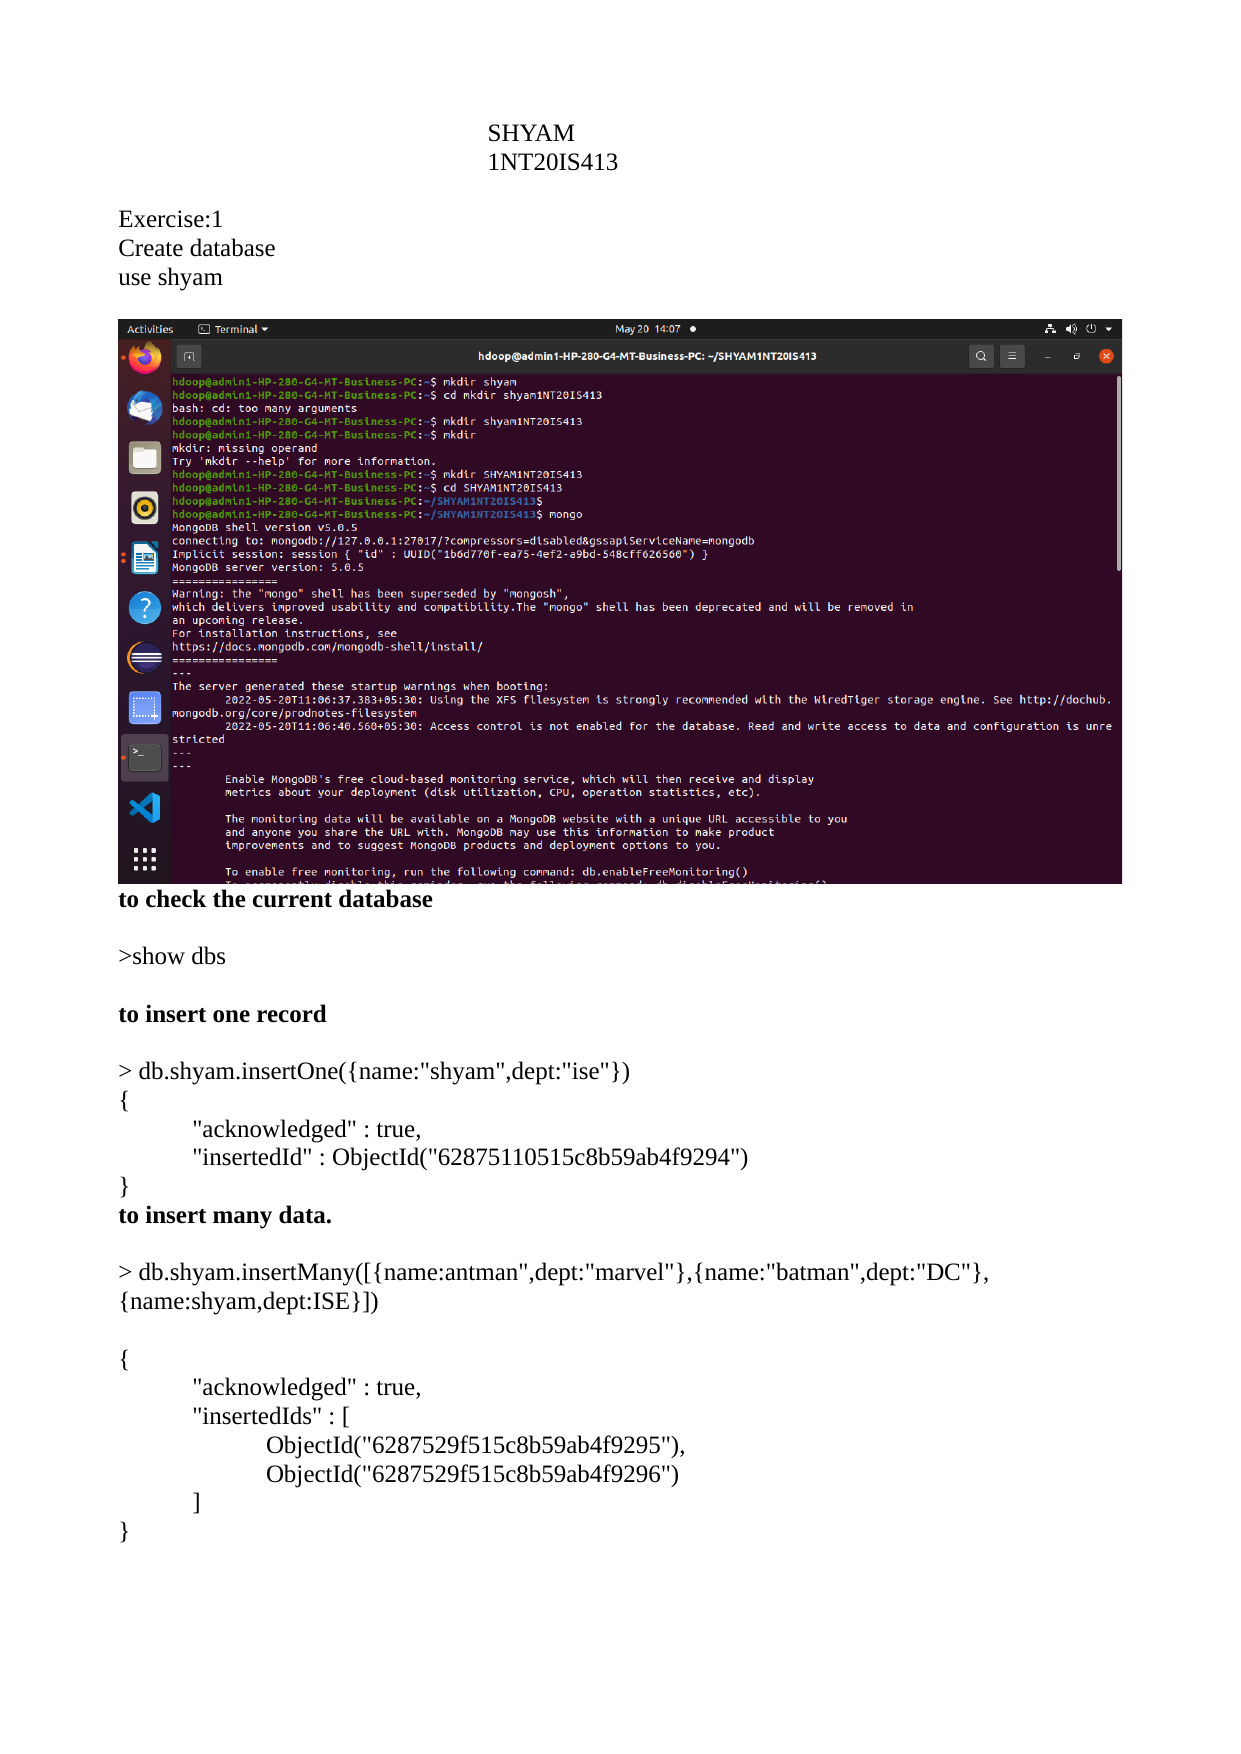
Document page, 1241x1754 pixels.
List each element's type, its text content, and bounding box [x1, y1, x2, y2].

text } [118, 1171, 1122, 1200]
text 1NT20IS413 [118, 147, 1122, 176]
text } [118, 1516, 1122, 1545]
text ] [118, 1487, 1122, 1516]
text > db.shyam.insertMany([{name:antman",dept:"marvel"},{name:"batman",dept:"DC"},{name:shyam,dept:ISE}]) [118, 1257, 1122, 1315]
text "insertedIds" : [ [118, 1401, 1122, 1430]
text "acknowledged" : true, [118, 1114, 1122, 1142]
text SHYAM [118, 118, 1122, 147]
picture [118, 319, 1123, 884]
text "acknowledged" : true, [118, 1372, 1122, 1401]
text to check the current database [118, 884, 1122, 912]
text "insertedId" : ObjectId("62875110515c8b59ab4f9294") [118, 1142, 1122, 1171]
text > db.shyam.insertOne({name:"shyam",dept:"ise"}) [118, 1056, 1122, 1085]
text Create database [118, 233, 1122, 262]
text ObjectId("6287529f515c8b59ab4f9295"), [118, 1430, 1122, 1459]
text Exercise:1 [118, 204, 1122, 233]
text { [118, 1085, 1122, 1114]
text to insert one record [118, 999, 1122, 1027]
text >show dbs [118, 941, 1122, 970]
text to insert many data. [118, 1200, 1122, 1229]
text ObjectId("6287529f515c8b59ab4f9296") [118, 1459, 1122, 1487]
text use shyam [118, 262, 1122, 291]
text { [118, 1344, 1122, 1372]
